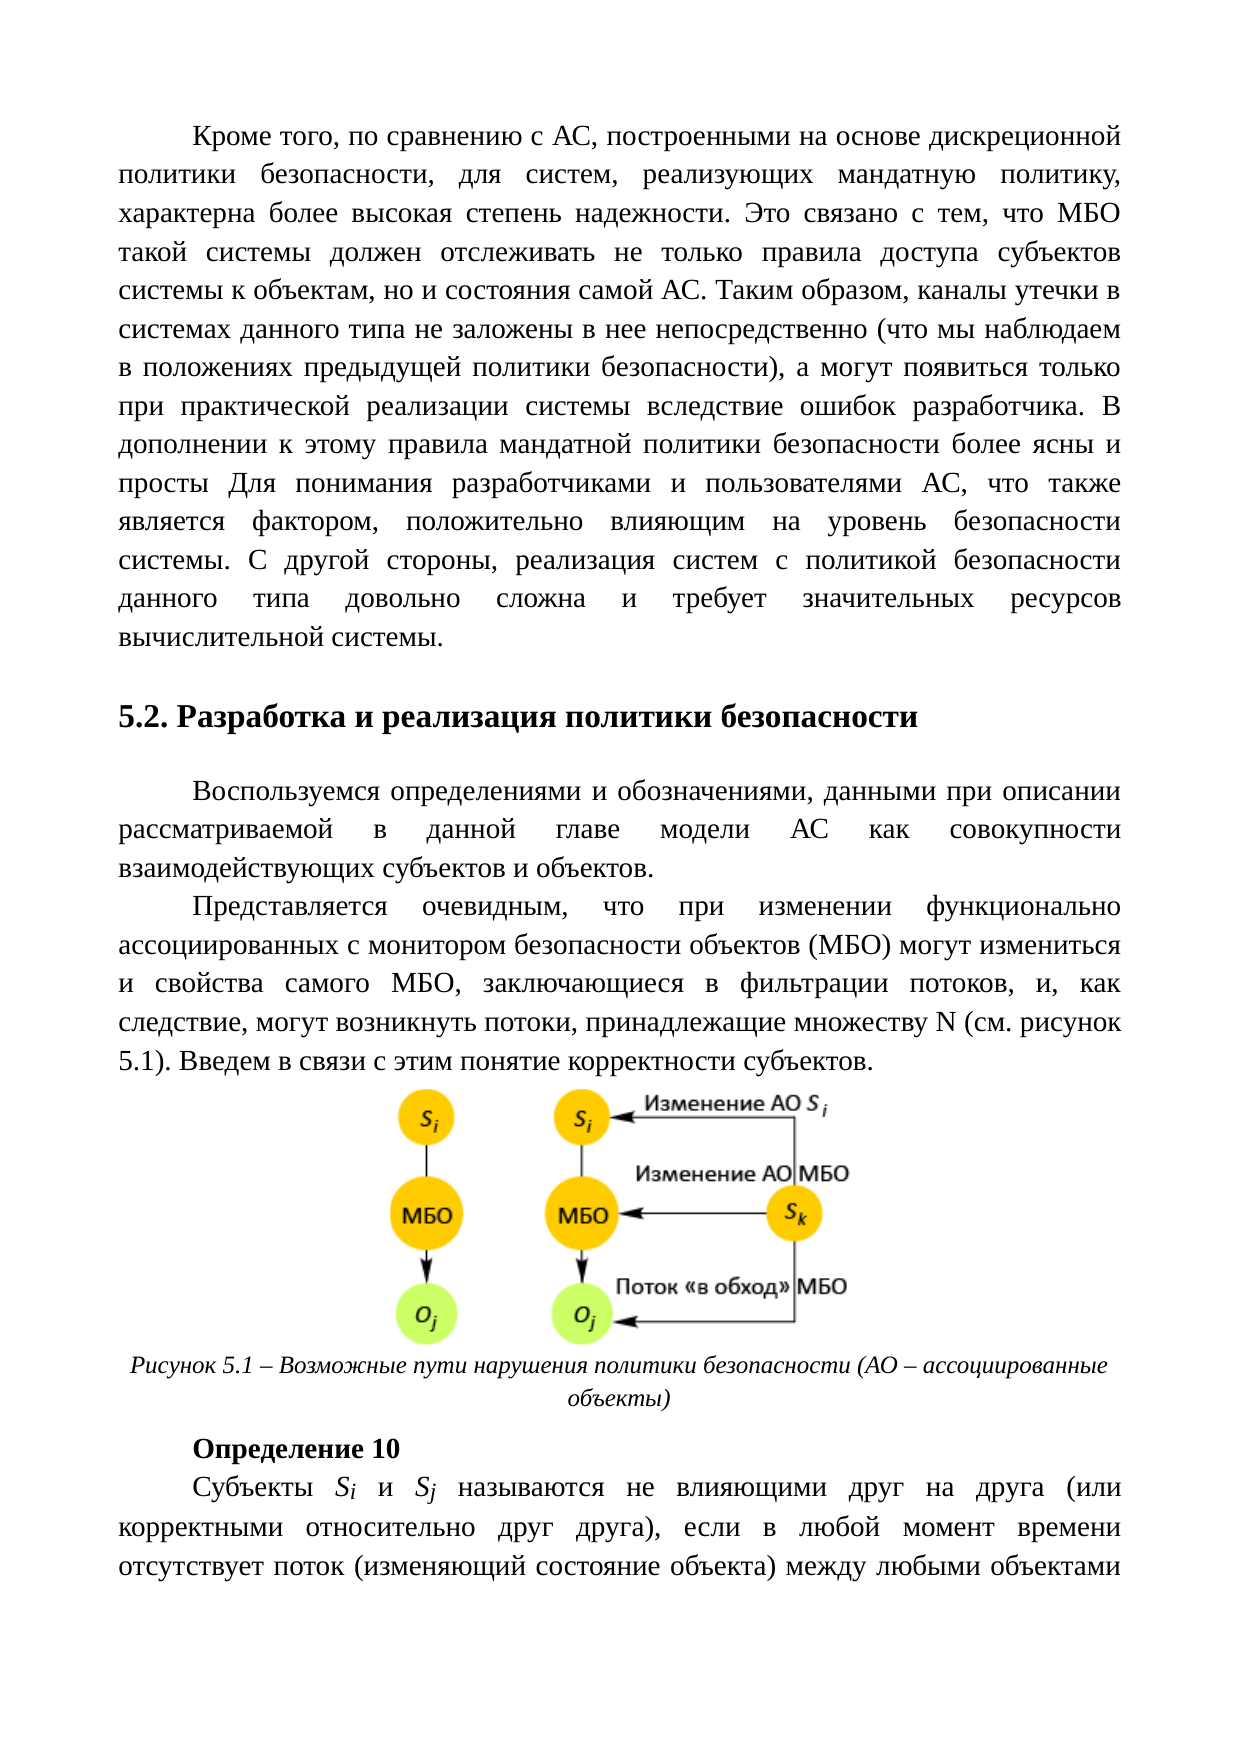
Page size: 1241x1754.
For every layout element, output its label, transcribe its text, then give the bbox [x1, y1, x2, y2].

subtitle 5.2. Разработка и реализация политики безопасности [118, 696, 1122, 734]
text Представляется очевидным, что при изменении функционально ассоциированных с монитором безопасности объектов (МБО) могут измениться и свойства самого МБО, заключающиеся в фильтрации потоков, и, как следствие, могут возникнуть потоки, принадлежащие множеству N (см. рисунок 5.1). Введем в связи с этим понятие корректности субъектов. [118, 888, 1122, 1076]
picture [390, 1089, 850, 1346]
text Субъекты Si и Sj называются не влияющими друг на друга (или корректными относительно друг друга), если в любой момент времени отсутствует поток (изменяющий состояние объекта) между любыми объектами [118, 1469, 1122, 1581]
text Воспользуемся определениями и обозначениями, данными при описании рассматриваемой в данной главе модели АС как совокупности взаимодействующих субъектов и объектов. [118, 773, 1122, 883]
text Кроме того, по сравнению с АС, построенными на основе дискреционной политики безопасности, для систем, реализующих мандатную политику, характерна более высокая степень надежности. Это связано с тем, что МБО такой системы должен отслеживать не только правила доступа субъектов системы к объектам, но и состояния самой АС. Таким образом, каналы утечки в системах данного типа не заложены в нее непосредственно (что мы наблюдаем в положениях предыдущей политики безопасности), а могут появиться только при практической реализации системы вследствие ошибок разработчика. В дополнении к этому правила мандатной политики безопасности более ясны и просты Для понимания разработчиками и пользователями АС, что также является фактором, положительно влияющим на уровень безопасности системы. С другой стороны, реализация систем с политикой безопасности данного типа довольно сложна и требует значительных ресурсов вычислительной системы. [118, 118, 1122, 653]
text Рисунок 5.1 – Возможные пути нарушения политики безопасности (АО – ассоциированные объекты) [118, 1081, 1122, 1412]
text Определение 10 [118, 1431, 1122, 1464]
